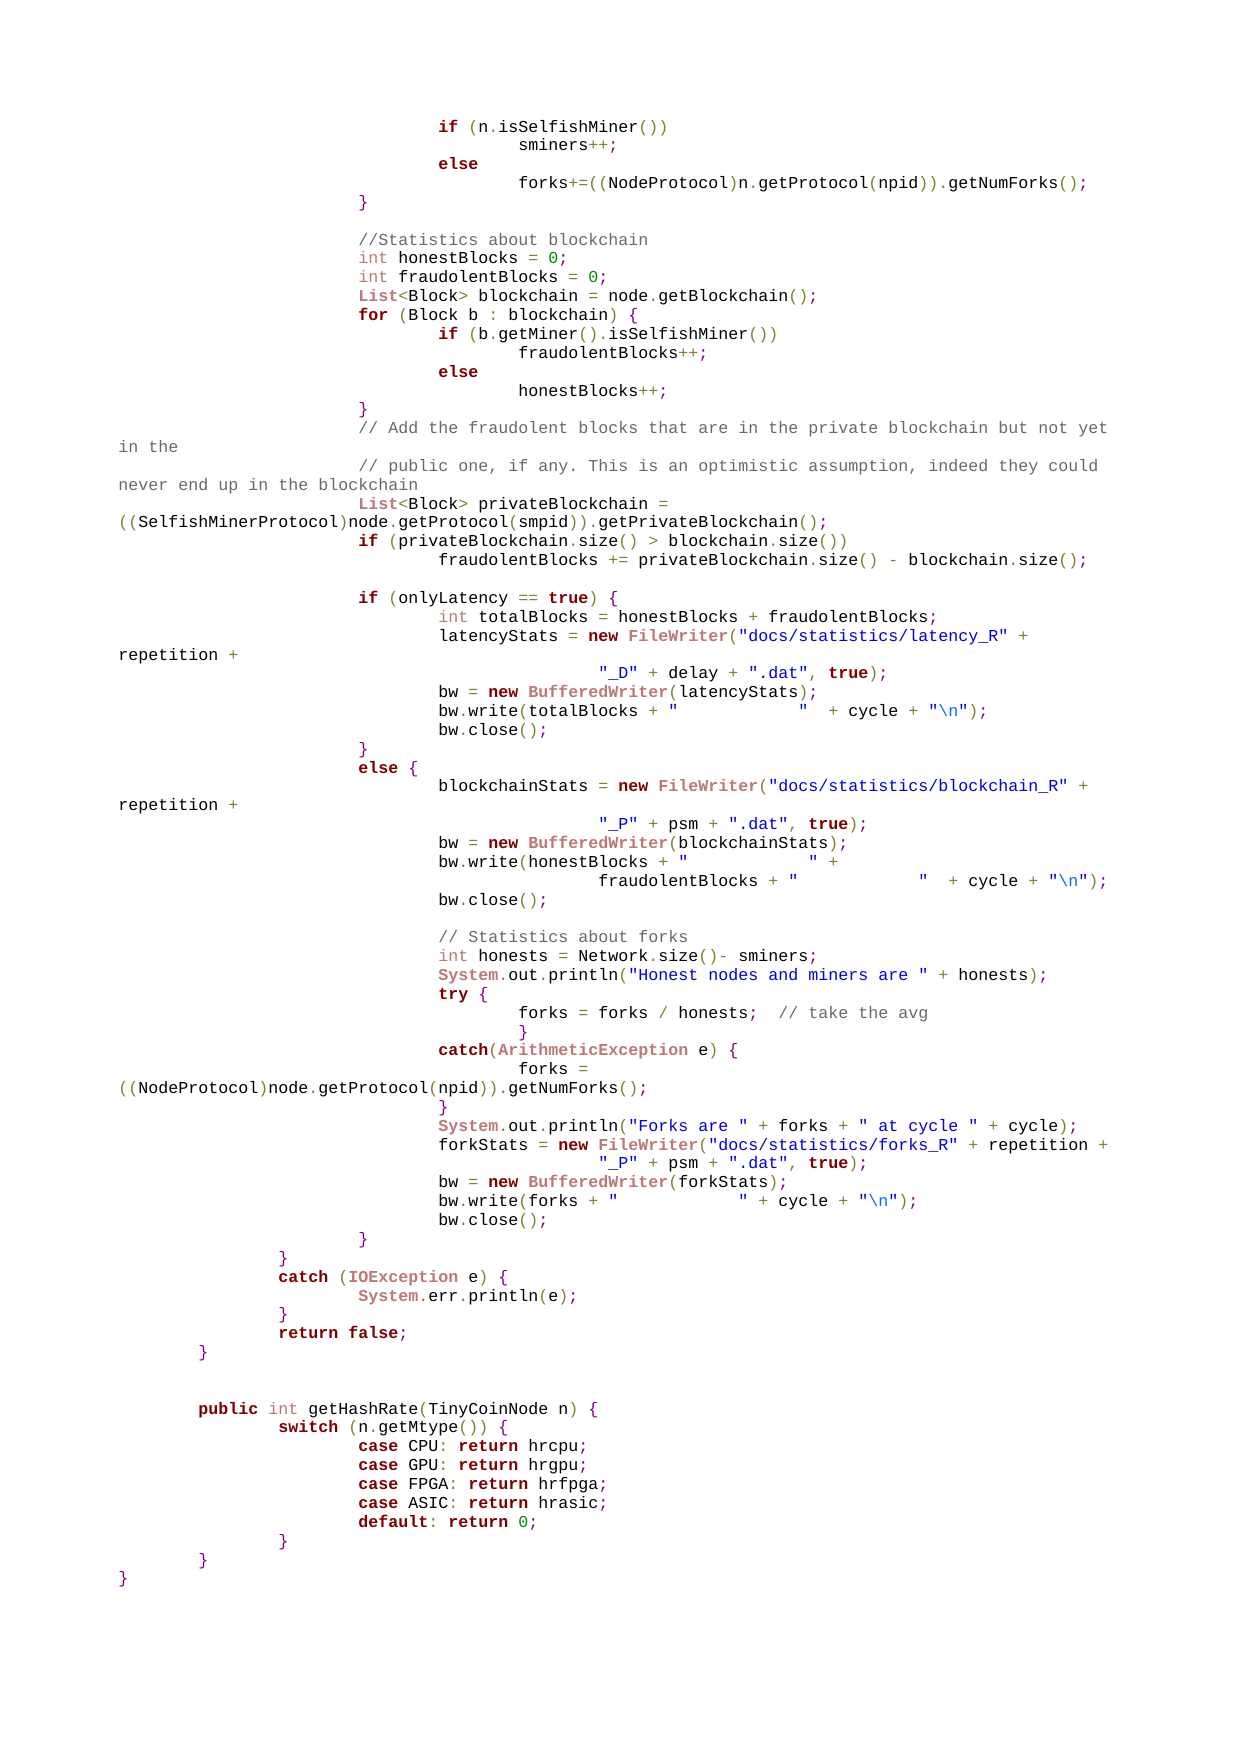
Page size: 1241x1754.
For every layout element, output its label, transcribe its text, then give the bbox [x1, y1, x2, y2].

text System.out.println("Honest nodes and miners are " + honests); [118, 967, 1122, 985]
text } [118, 1570, 1122, 1589]
text "_P" + psm + ".dat", true); [118, 816, 1122, 834]
text bw = new BufferedWriter(latencyStats); [118, 684, 1122, 703]
text catch(ArithmeticException e) { [118, 1042, 1122, 1061]
text int totalBlocks = honestBlocks + fraudolentBlocks; [118, 608, 1122, 627]
text bw = new BufferedWriter(forkStats); [118, 1174, 1122, 1193]
text else [118, 363, 1122, 382]
text forks = forks / honests; // take the avg [118, 1004, 1122, 1023]
text fraudolentBlocks++; [118, 344, 1122, 363]
text forks = ((NodeProtocol)node.getProtocol(npid)).getNumForks(); [118, 1061, 1122, 1098]
text } [118, 1532, 1122, 1551]
text bw.close(); [118, 721, 1122, 740]
text } [118, 1231, 1122, 1249]
text for (Block b : blockchain) { [118, 307, 1122, 326]
text bw.close(); [118, 891, 1122, 910]
text if (n.isSelfishMiner()) [118, 118, 1122, 137]
text "_P" + psm + ".dat", true); [118, 1155, 1122, 1174]
text System.err.println(e); [118, 1287, 1122, 1306]
text bw.write(forks + " " + cycle + "\n"); [118, 1193, 1122, 1212]
text } [118, 1023, 1122, 1042]
text blockchainStats = new FileWriter("docs/statistics/blockchain_R" + repetition + [118, 778, 1122, 816]
text fraudolentBlocks += privateBlockchain.size() - blockchain.size(); [118, 552, 1122, 571]
text if (privateBlockchain.size() > blockchain.size()) [118, 533, 1122, 552]
text sminers++; [118, 137, 1122, 156]
text return false; [118, 1325, 1122, 1344]
text } [118, 1551, 1122, 1570]
text else [118, 156, 1122, 175]
text } [118, 1306, 1122, 1325]
text else { [118, 759, 1122, 778]
text } [118, 401, 1122, 420]
text "_D" + delay + ".dat", true); [118, 665, 1122, 684]
text // public one, if any. This is an optimistic assumption, indeed they could never end up in the blockchain [118, 457, 1122, 495]
text bw.close(); [118, 1212, 1122, 1231]
text default: return 0; [118, 1513, 1122, 1532]
text } [118, 193, 1122, 212]
text //Statistics about blockchain [118, 231, 1122, 250]
text case ASIC: return hrasic; [118, 1494, 1122, 1513]
text try { [118, 985, 1122, 1004]
text } [118, 1249, 1122, 1268]
text int honestBlocks = 0; [118, 250, 1122, 269]
text int fraudolentBlocks = 0; [118, 269, 1122, 288]
text case CPU: return hrcpu; [118, 1438, 1122, 1457]
text System.out.println("Forks are " + forks + " at cycle " + cycle); [118, 1117, 1122, 1136]
text public int getHashRate(TinyCoinNode n) { [118, 1400, 1122, 1419]
text honestBlocks++; [118, 382, 1122, 401]
text List<Block> privateBlockchain = ((SelfishMinerProtocol)node.getProtocol(smpid)).getPrivateBlockchain(); [118, 495, 1122, 533]
text // Statistics about forks [118, 929, 1122, 948]
text } [118, 1344, 1122, 1362]
text bw.write(honestBlocks + " " + [118, 853, 1122, 872]
text if (b.getMiner().isSelfishMiner()) [118, 326, 1122, 344]
text forks+=((NodeProtocol)n.getProtocol(npid)).getNumForks(); [118, 175, 1122, 193]
text forkStats = new FileWriter("docs/statistics/forks_R" + repetition + [118, 1136, 1122, 1155]
text } [118, 1098, 1122, 1117]
text List<Block> blockchain = node.getBlockchain(); [118, 288, 1122, 307]
text case GPU: return hrgpu; [118, 1457, 1122, 1476]
text fraudolentBlocks + " " + cycle + "\n"); [118, 872, 1122, 891]
text latencyStats = new FileWriter("docs/statistics/latency_R" + repetition + [118, 627, 1122, 665]
text bw = new BufferedWriter(blockchainStats); [118, 834, 1122, 853]
text bw.write(totalBlocks + " " + cycle + "\n"); [118, 703, 1122, 721]
text int honests = Network.size()- sminers; [118, 948, 1122, 967]
text // Add the fraudolent blocks that are in the private blockchain but not yet in the [118, 420, 1122, 457]
text switch (n.getMtype()) { [118, 1419, 1122, 1438]
text if (onlyLatency == true) { [118, 589, 1122, 608]
text case FPGA: return hrfpga; [118, 1476, 1122, 1494]
text } [118, 740, 1122, 759]
text catch (IOException e) { [118, 1268, 1122, 1287]
